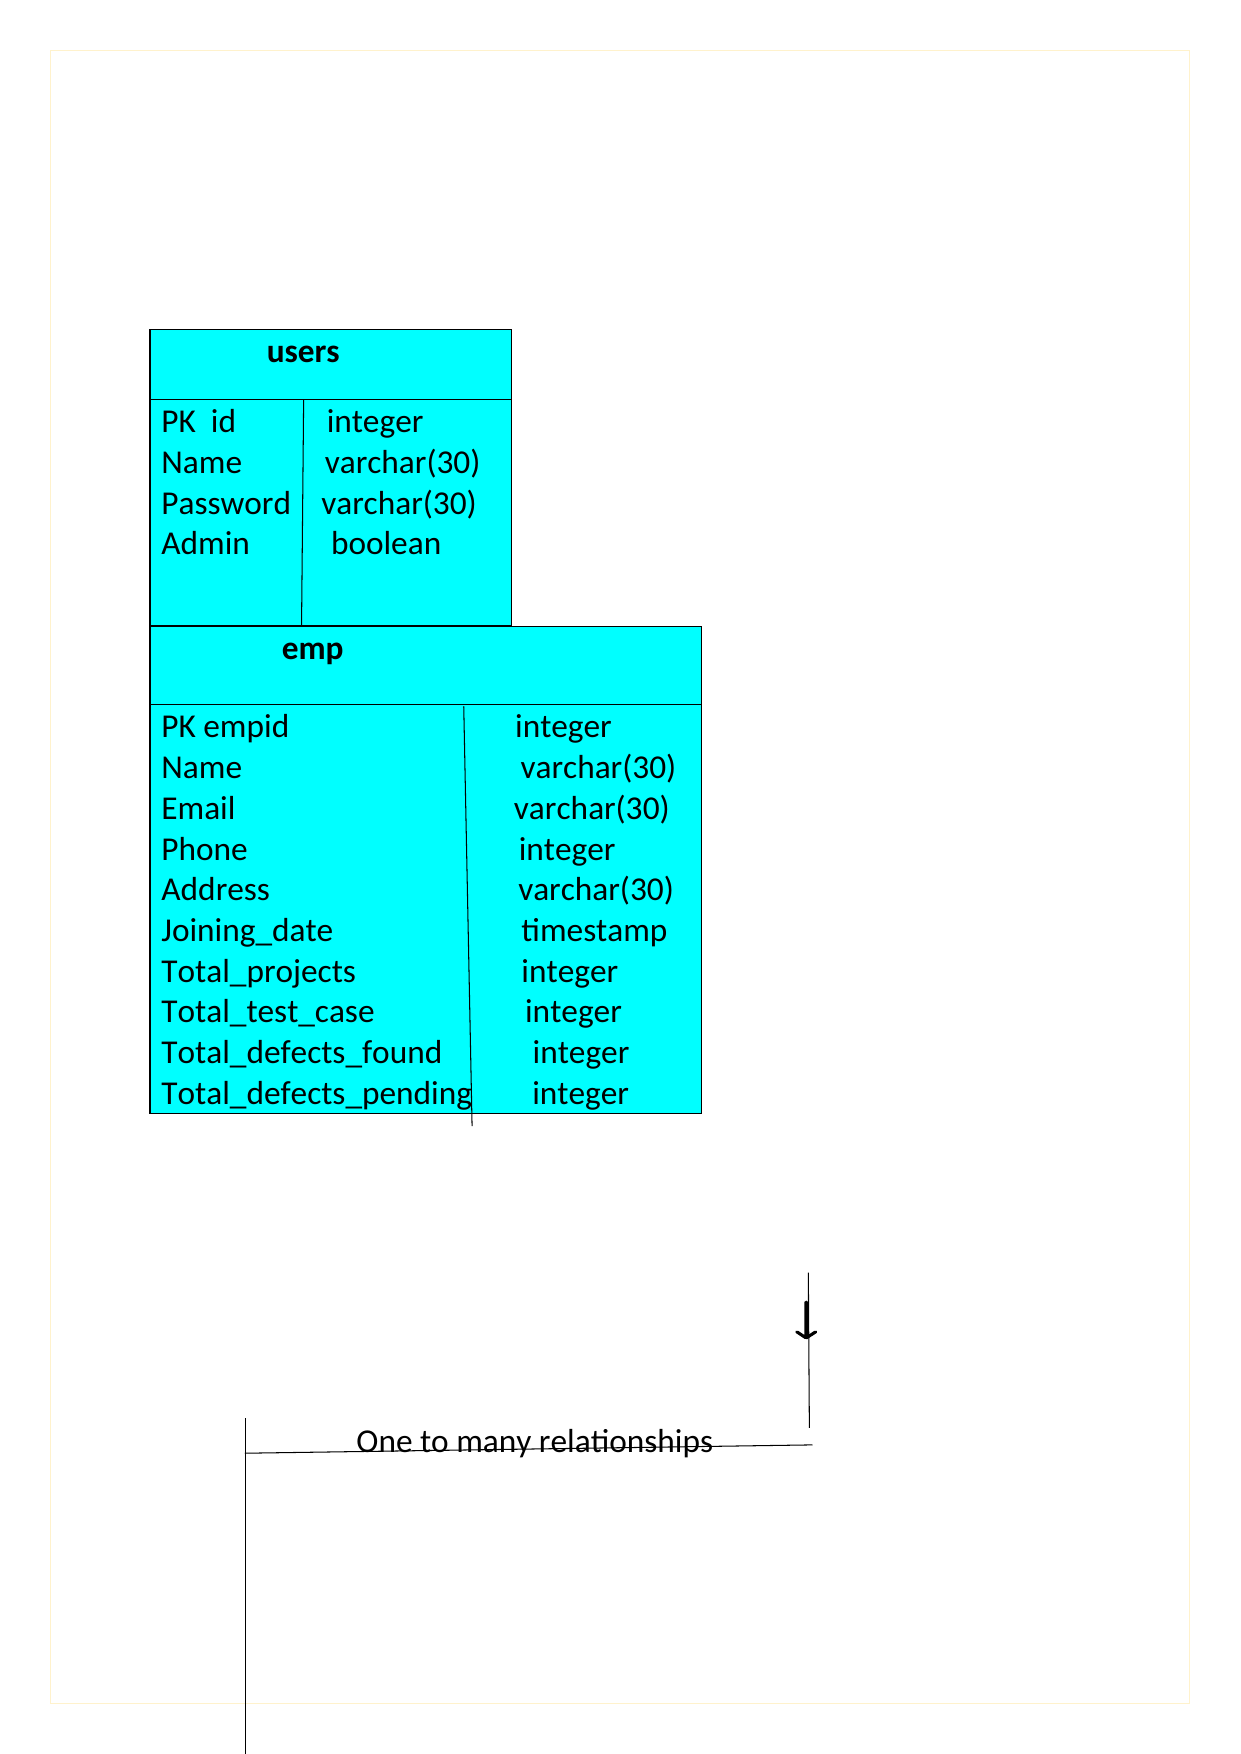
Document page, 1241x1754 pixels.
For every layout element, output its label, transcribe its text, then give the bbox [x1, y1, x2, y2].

table_cell PK id integer Name varchar(30) Password varchar(30) Admin boolean [151, 400, 303, 625]
table_cell PK id integer Name varchar(30) Password varchar(30) Admin boolean [303, 400, 511, 625]
text One to many relationships [246, 1420, 1090, 1461]
table_cell PK empid integer Name varchar(30) Email varchar(30) Phone integer Address varchar(30) Joining_date timestamp Total_projects integer Total_test_case integer Total_defects_found integer Total_defects_pending integer [151, 705, 701, 1113]
table_header users [151, 330, 511, 399]
text [150, 1420, 245, 1461]
table_header emp [151, 627, 701, 704]
